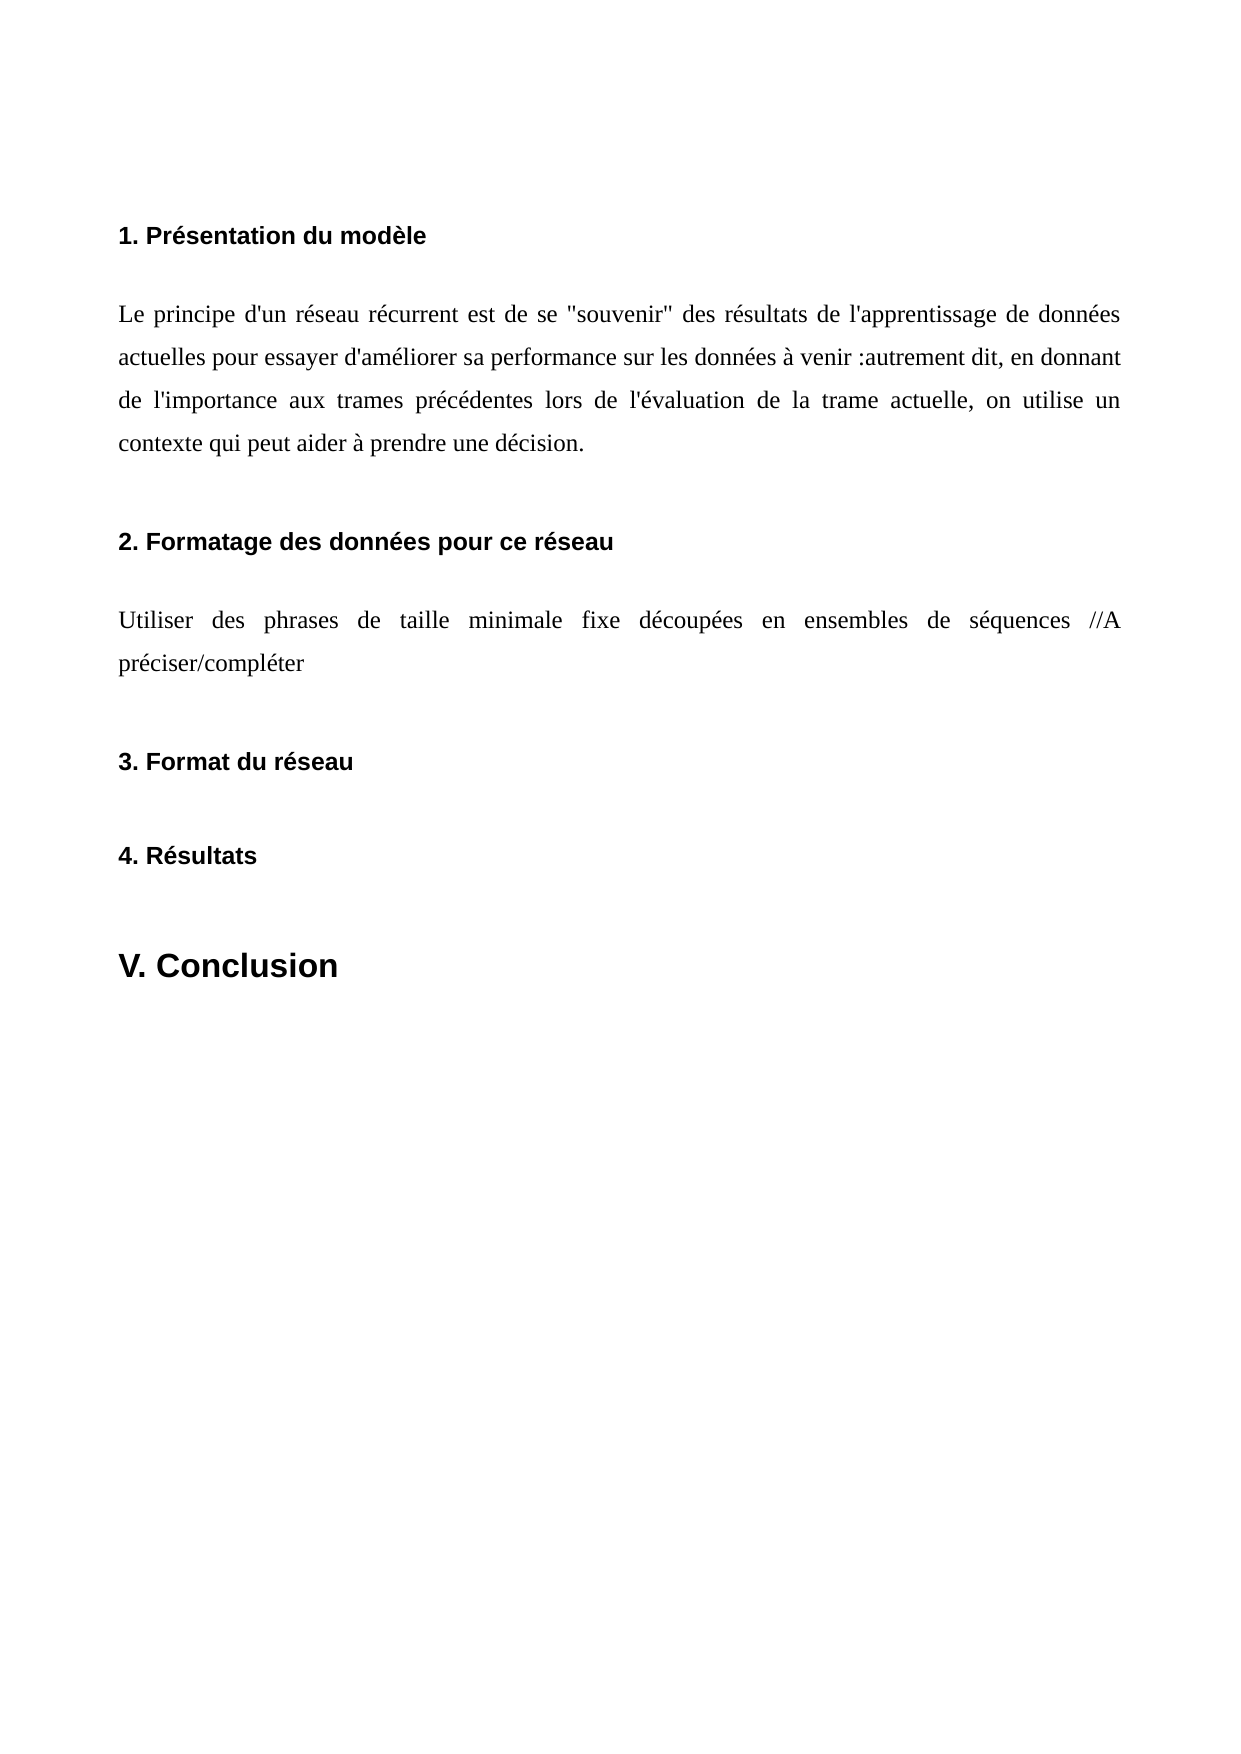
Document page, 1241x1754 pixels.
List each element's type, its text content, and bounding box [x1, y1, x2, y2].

subtitle 3. Format du réseau [118, 747, 1122, 775]
subtitle 2. Formatage des données pour ce réseau [118, 527, 1122, 556]
text Utiliser des phrases de taille minimale fixe découpées en ensembles de séquences //A préciser/compléter [118, 605, 1122, 677]
subtitle 4. Résultats [118, 841, 1122, 870]
subtitle V. Conclusion [118, 946, 1122, 985]
text Le principe d'un réseau récurrent est de se "souvenir" des résultats de l'apprentissage de données actuelles pour essayer d'améliorer sa performance sur les données à venir :autrement dit, en donnant de l'importance aux trames précédentes lors de l'évaluation de la trame actuelle, on utilise un contexte qui peut aider à prendre une décision. [118, 299, 1122, 457]
subtitle 1. Présentation du modèle [118, 221, 1122, 249]
